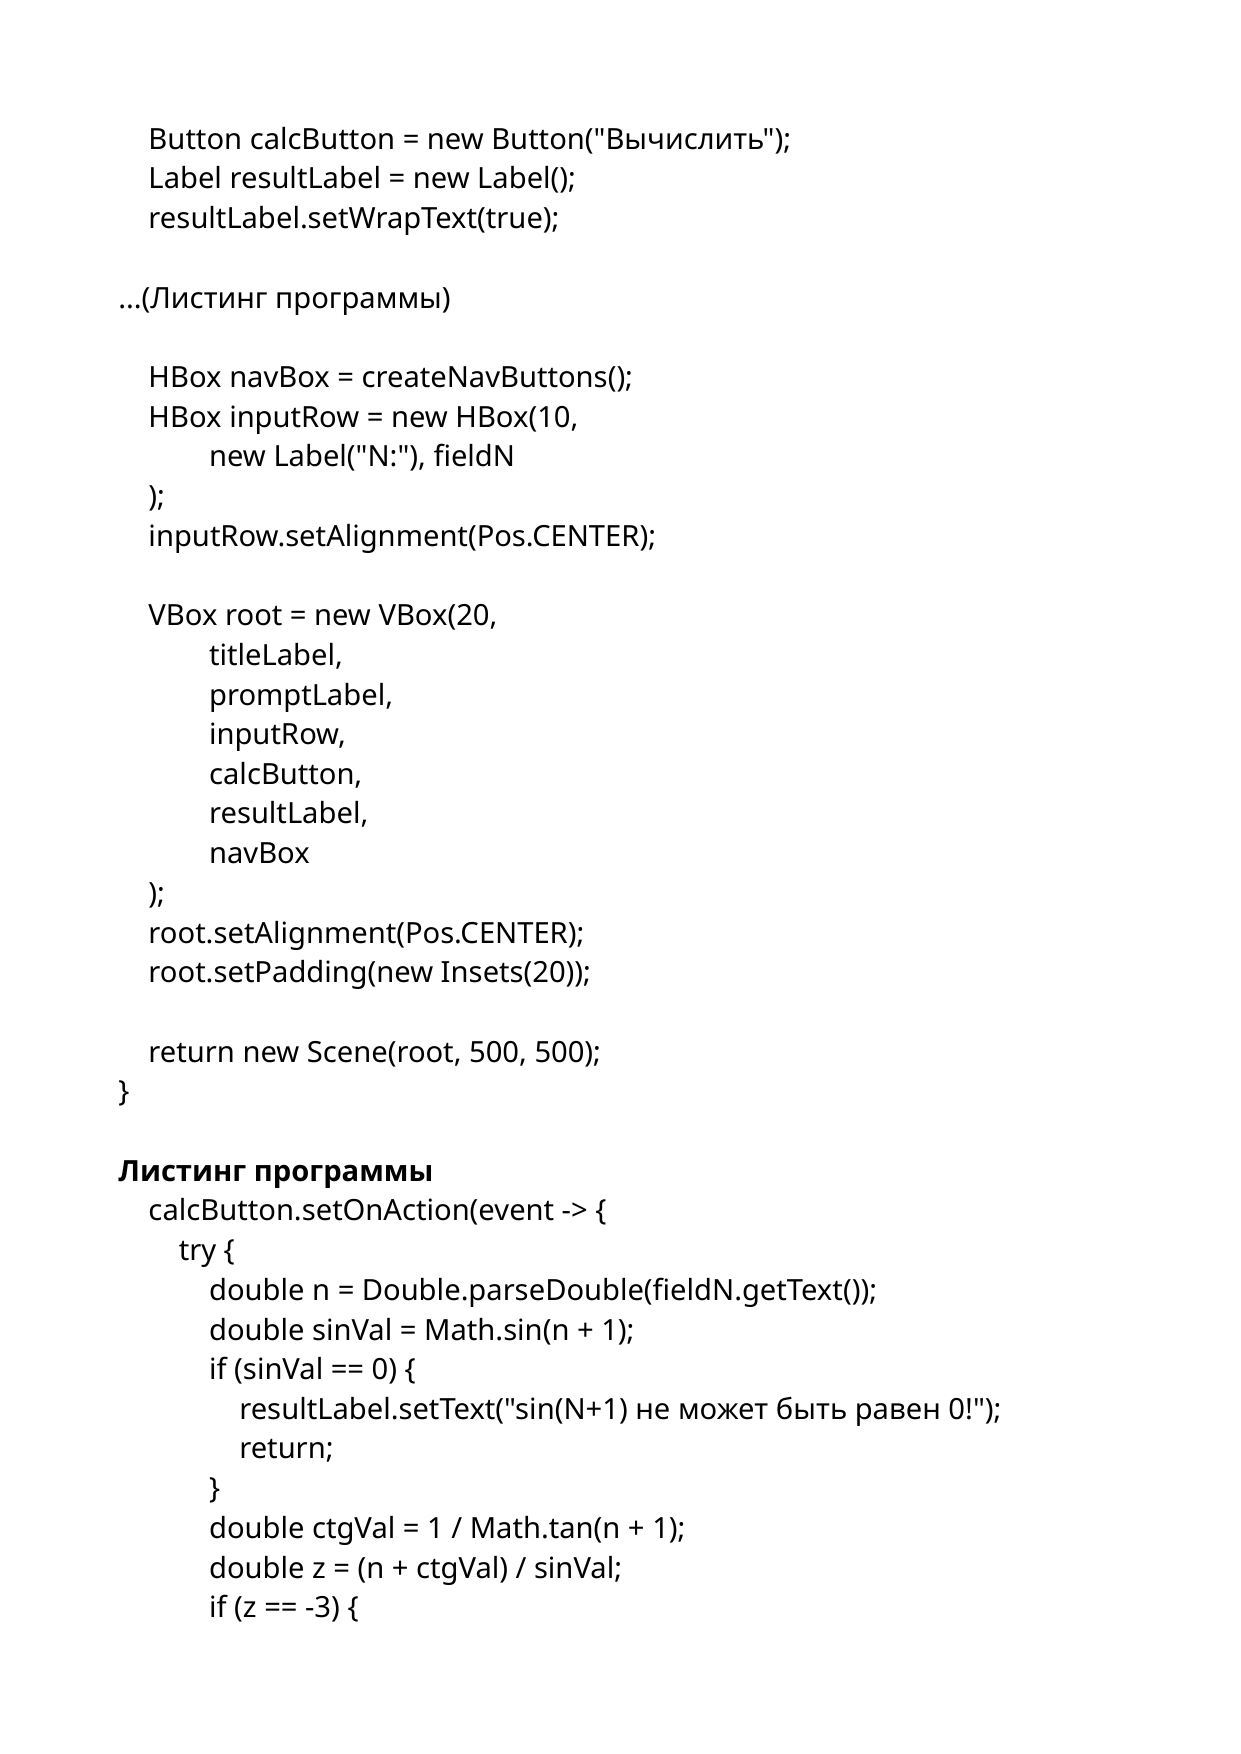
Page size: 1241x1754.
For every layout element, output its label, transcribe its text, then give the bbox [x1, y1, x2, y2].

text calcButton.setOnAction(event -> { try { double n = Double.parseDouble(fieldN.getText()); double sinVal = Math.sin(n + 1); if (sinVal == 0) { resultLabel.setText("sin(N+1) не может быть равен 0!"); return; } double ctgVal = 1 / Math.tan(n + 1); double z = (n + ctgVal) / sinVal; if (z == -3) { [118, 1190, 1181, 1626]
text Листинг программы [118, 1150, 1181, 1190]
text Button calcButton = new Button("Вычислить"); Label resultLabel = new Label(); resultLabel.setWrapText(true); ...(Листинг программы) HBox navBox = createNavButtons(); HBox inputRow = new HBox(10, new Label("N:"), fieldN ); inputRow.setAlignment(Pos.CENTER); VBox root = new VBox(20, titleLabel, promptLabel, inputRow, calcButton, resultLabel, navBox ); root.setAlignment(Pos.CENTER); root.setPadding(new Insets(20)); return new Scene(root, 500, 500); } [118, 118, 1181, 1110]
